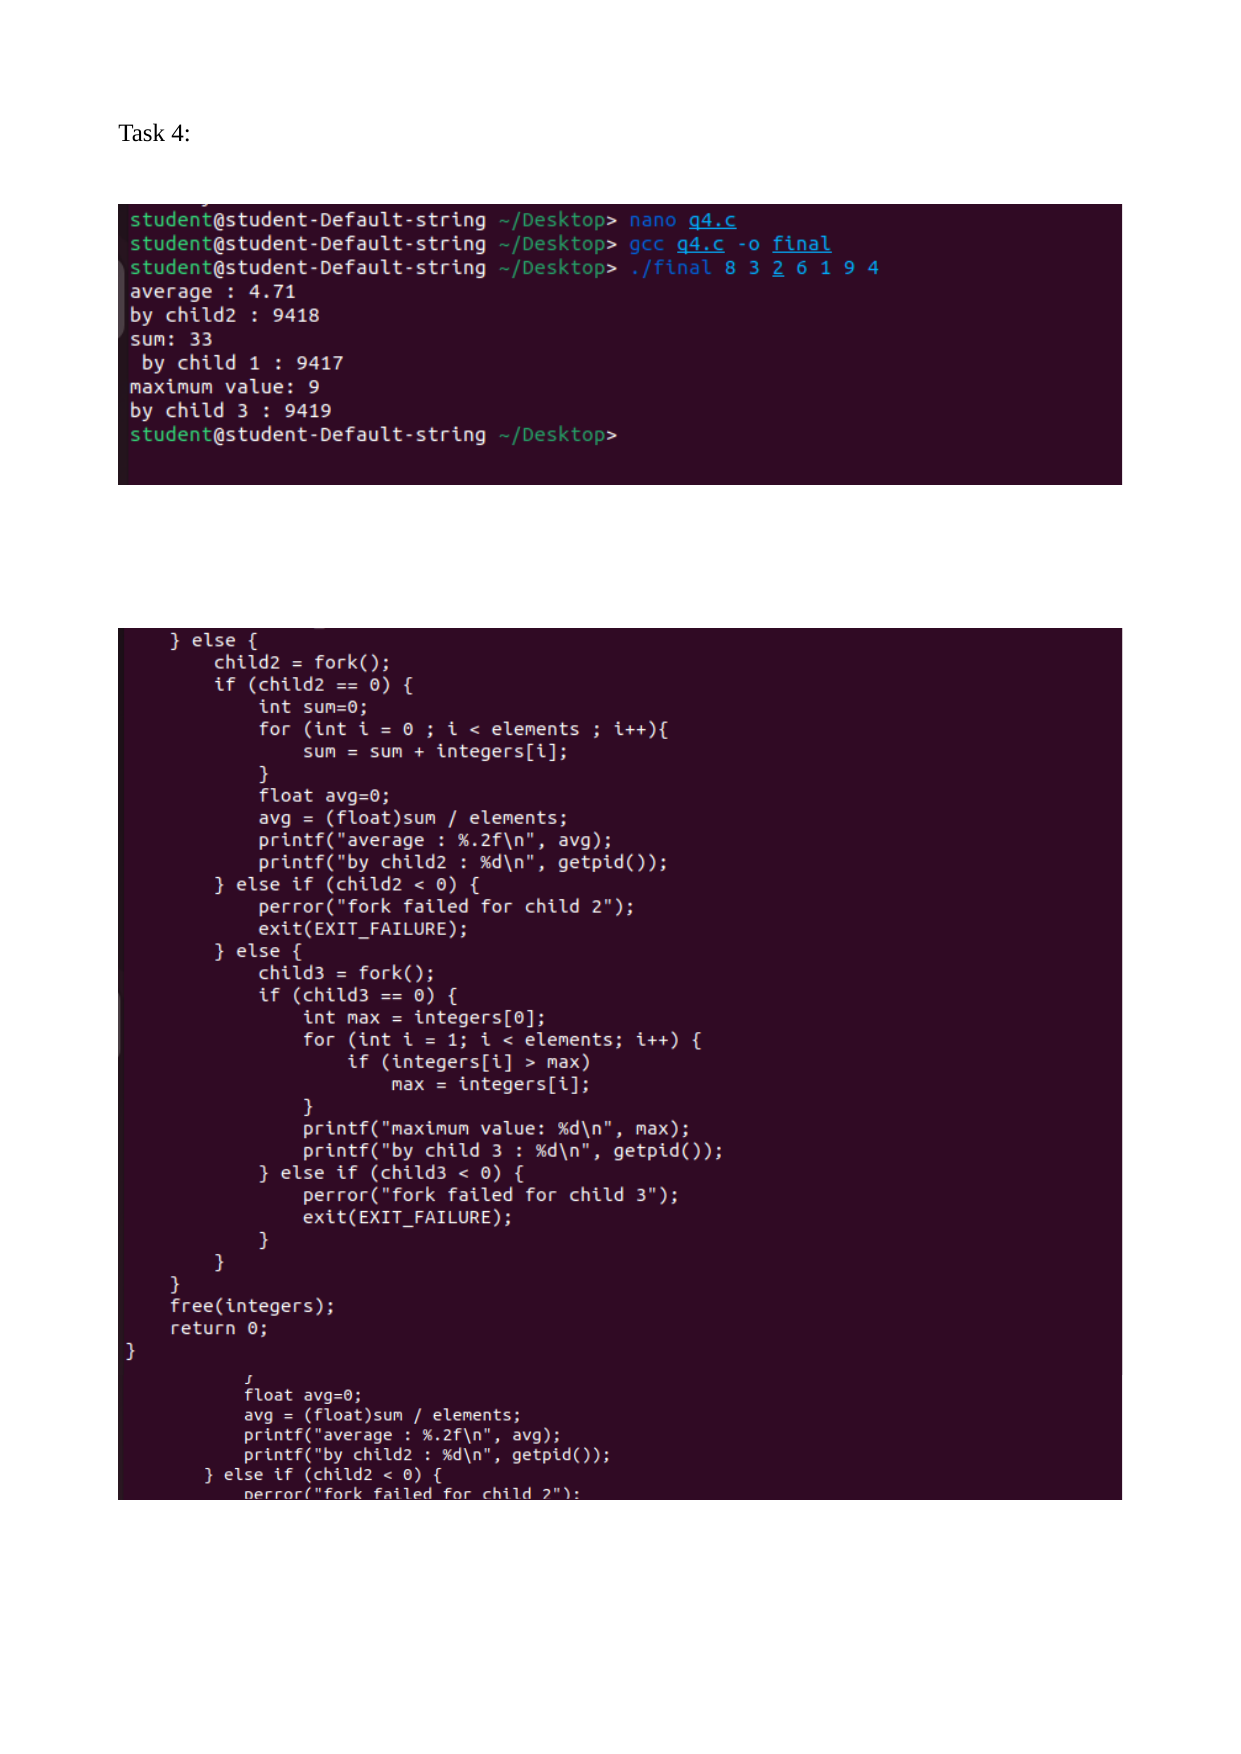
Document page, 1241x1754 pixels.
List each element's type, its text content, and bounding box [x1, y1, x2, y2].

picture [118, 628, 1123, 1500]
picture [118, 204, 1123, 485]
text Task 4: [118, 118, 1122, 147]
